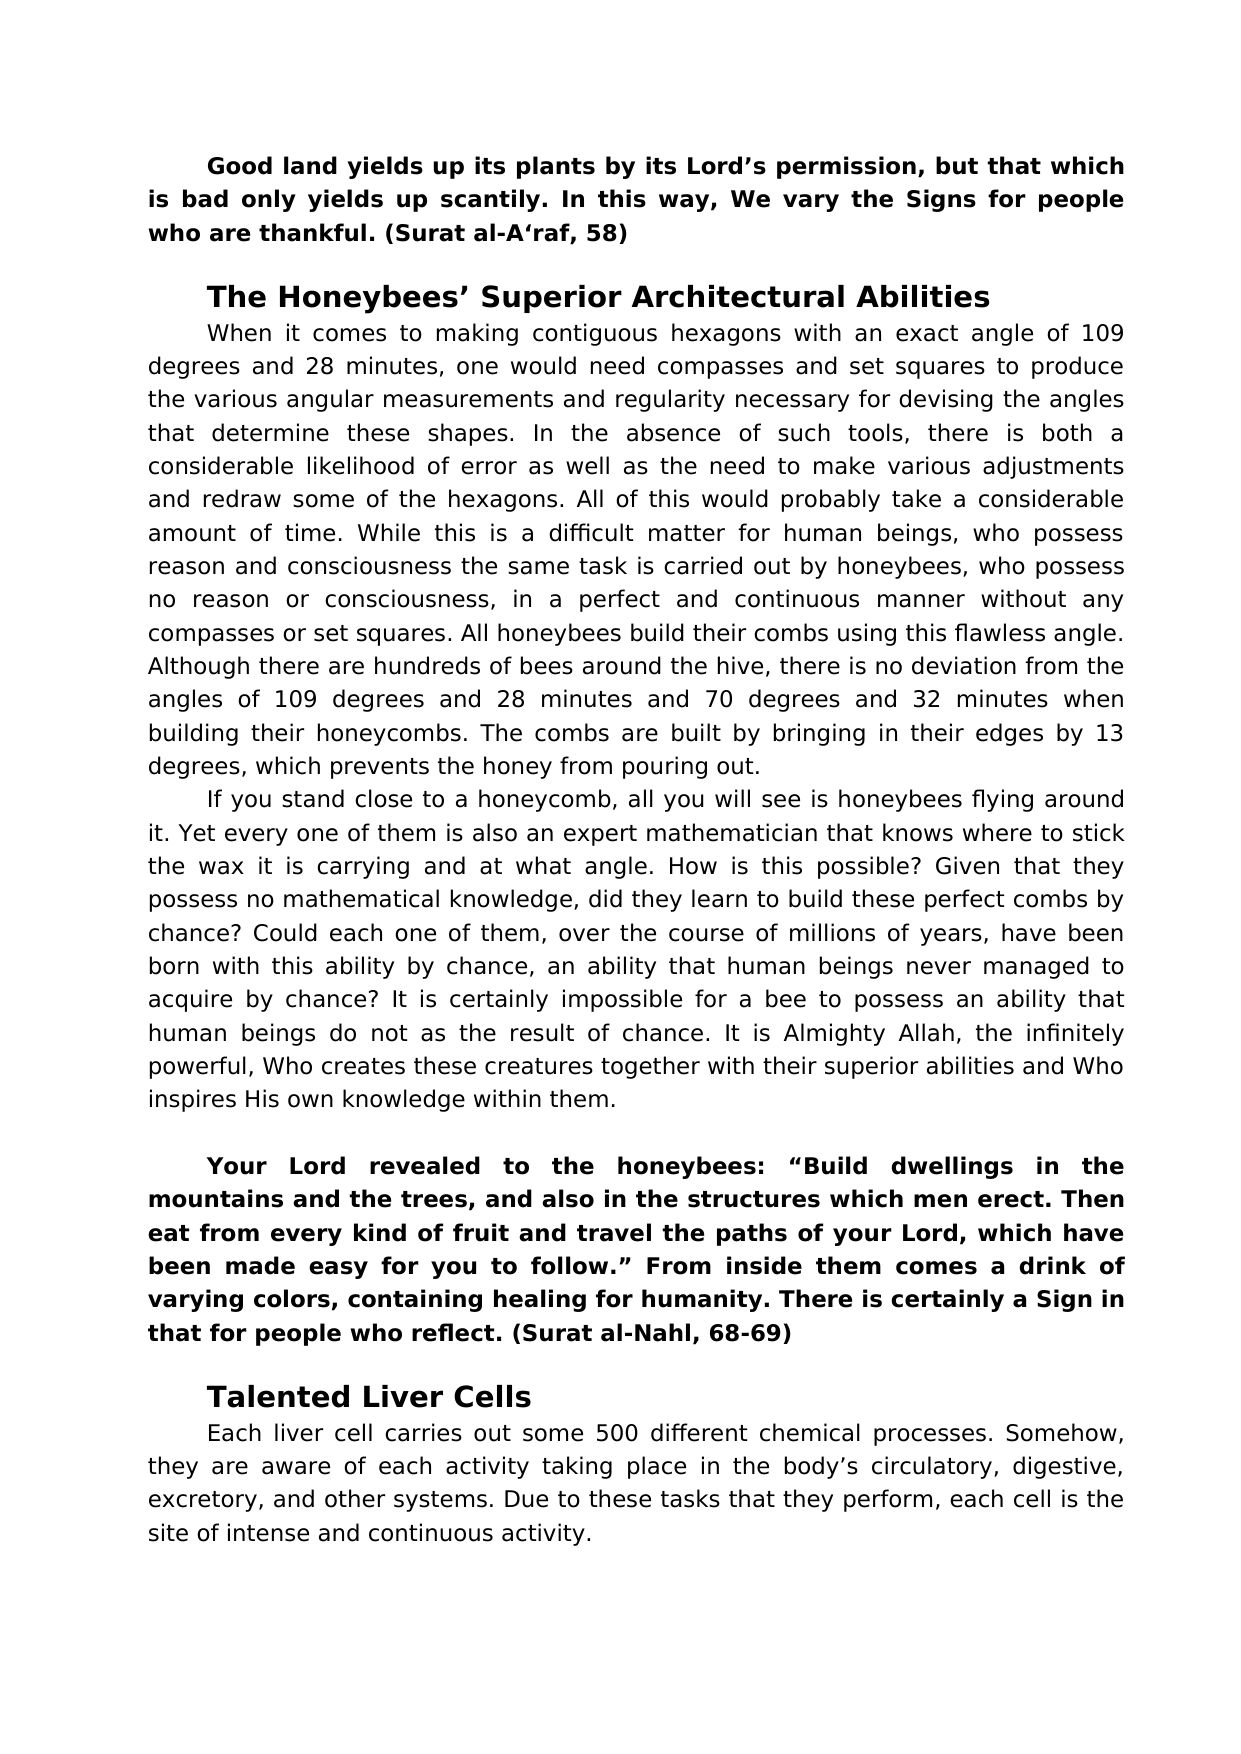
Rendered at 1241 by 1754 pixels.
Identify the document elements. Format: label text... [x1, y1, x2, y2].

text If you stand close to a honeycomb, all you will see is honeybees flying around it. Yet every one of them is also an expert mathematician that knows where to stick the wax it is carrying and at what angle. How is this possible? Given that they possess no mathematical knowledge, did they learn to build these perfect combs by chance? Could each one of them, over the course of millions of years, have been born with this ability by chance, an ability that human beings never managed to acquire by chance? It is certainly impossible for a bee to possess an ability that human beings do not as the result of chance. It is Almighty Allah, the infinitely powerful, Who creates these creatures together with their superior abilities and Who inspires His own knowledge within them. [148, 781, 1126, 1114]
text When it comes to making contiguous hexagons with an exact angle of 109 degrees and 28 minutes, one would need compasses and set squares to produce the various angular measurements and regularity necessary for devising the angles that determine these shapes. In the absence of such tools, there is both a considerable likelihood of error as well as the need to make various adjustments and redraw some of the hexagons. All of this would probably take a considerable amount of time. While this is a difficult matter for human beings, who possess reason and consciousness the same task is carried out by honeybees, who possess no reason or consciousness, in a perfect and continuous manner without any compasses or set squares. All honeybees build their combs using this flawless angle. Although there are hundreds of bees around the hive, there is no deviation from the angles of 109 degrees and 28 minutes and 70 degrees and 32 minutes when building their honeycombs. The combs are built by bringing in their edges by 13 degrees, which prevents the honey from pouring out. [148, 314, 1126, 781]
text Each liver cell carries out some 500 different chemical processes. Somehow, they are aware of each activity taking place in the body’s circulatory, digestive, excretory, and other systems. Due to these tasks that they perform, each cell is the site of intense and continuous activity. [148, 1414, 1126, 1548]
text Good land yields up its plants by its Lord’s permission, but that which is bad only yields up scantily. In this way, We vary the Signs for people who are thankful. (Surat al-A‘raf, 58) [148, 148, 1126, 248]
text Talented Liver Cells [148, 1381, 1126, 1414]
text Your Lord revealed to the honeybees: “Build dwellings in the mountains and the trees, and also in the structures which men erect. Then eat from every kind of fruit and travel the paths of your Lord, which have been made easy for you to follow.” From inside them comes a drink of varying colors, containing healing for humanity. There is certainly a Sign in that for people who reflect. (Surat al-Nahl, 68-69) [148, 1148, 1126, 1348]
text The Honeybees’ Superior Architectural Abilities [148, 281, 1126, 314]
